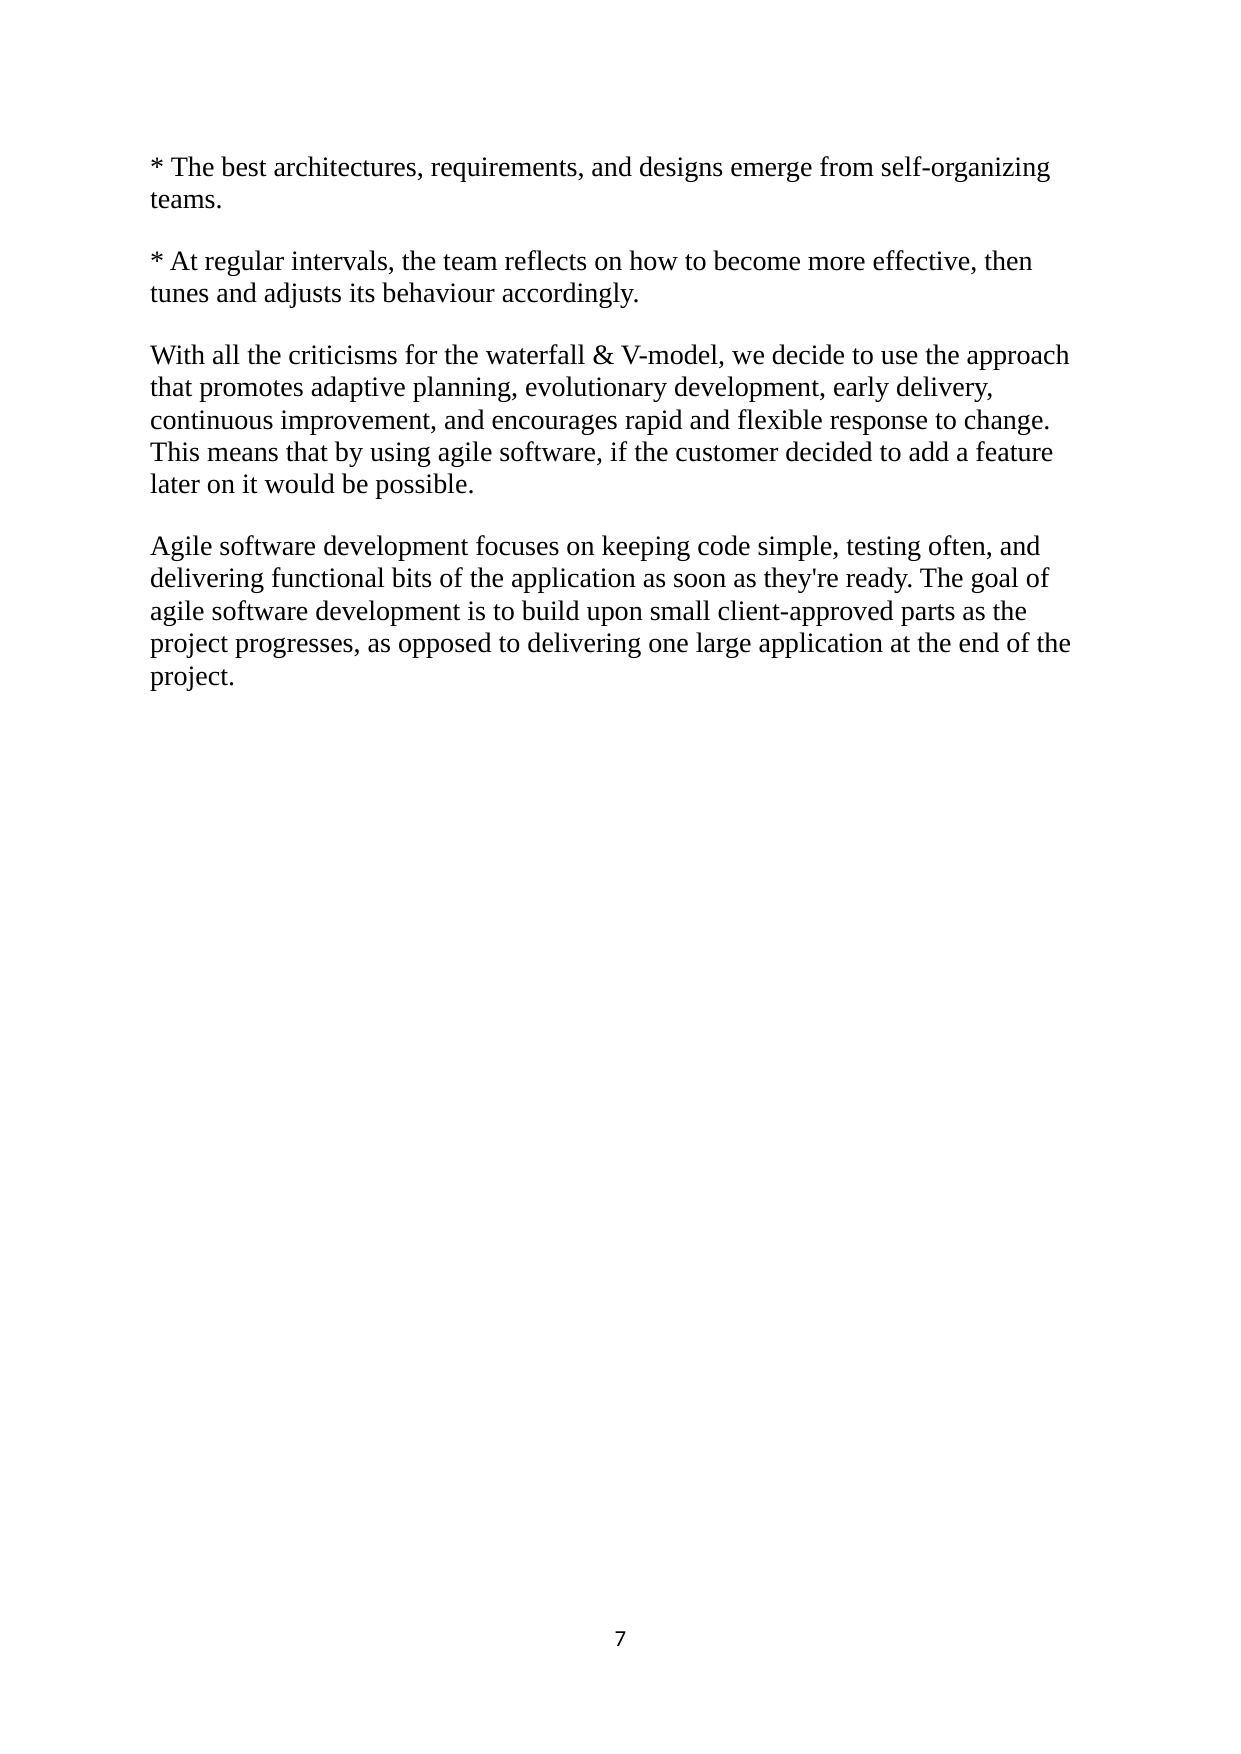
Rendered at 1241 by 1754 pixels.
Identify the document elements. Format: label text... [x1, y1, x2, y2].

text Agile software development focuses on keeping code simple, testing often, and delivering functional bits of the application as soon as they're ready. The goal of agile software development is to build upon small client-approved parts as the project progresses, as opposed to delivering one large application at the end of the project. [150, 529, 1090, 691]
text * The best architectures, requirements, and designs emerge from self-organizing teams. [150, 150, 1090, 215]
text With all the criticisms for the waterfall & V-model, we decide to use the approach that promotes adaptive planning, evolutionary development, early delivery, continuous improvement, and encourages rapid and flexible response to change. This means that by using agile software, if the customer decided to add a feature later on it would be possible. [150, 338, 1090, 500]
text * At regular intervals, the team reflects on how to become more effective, then tunes and adjusts its behaviour accordingly. [150, 244, 1090, 309]
